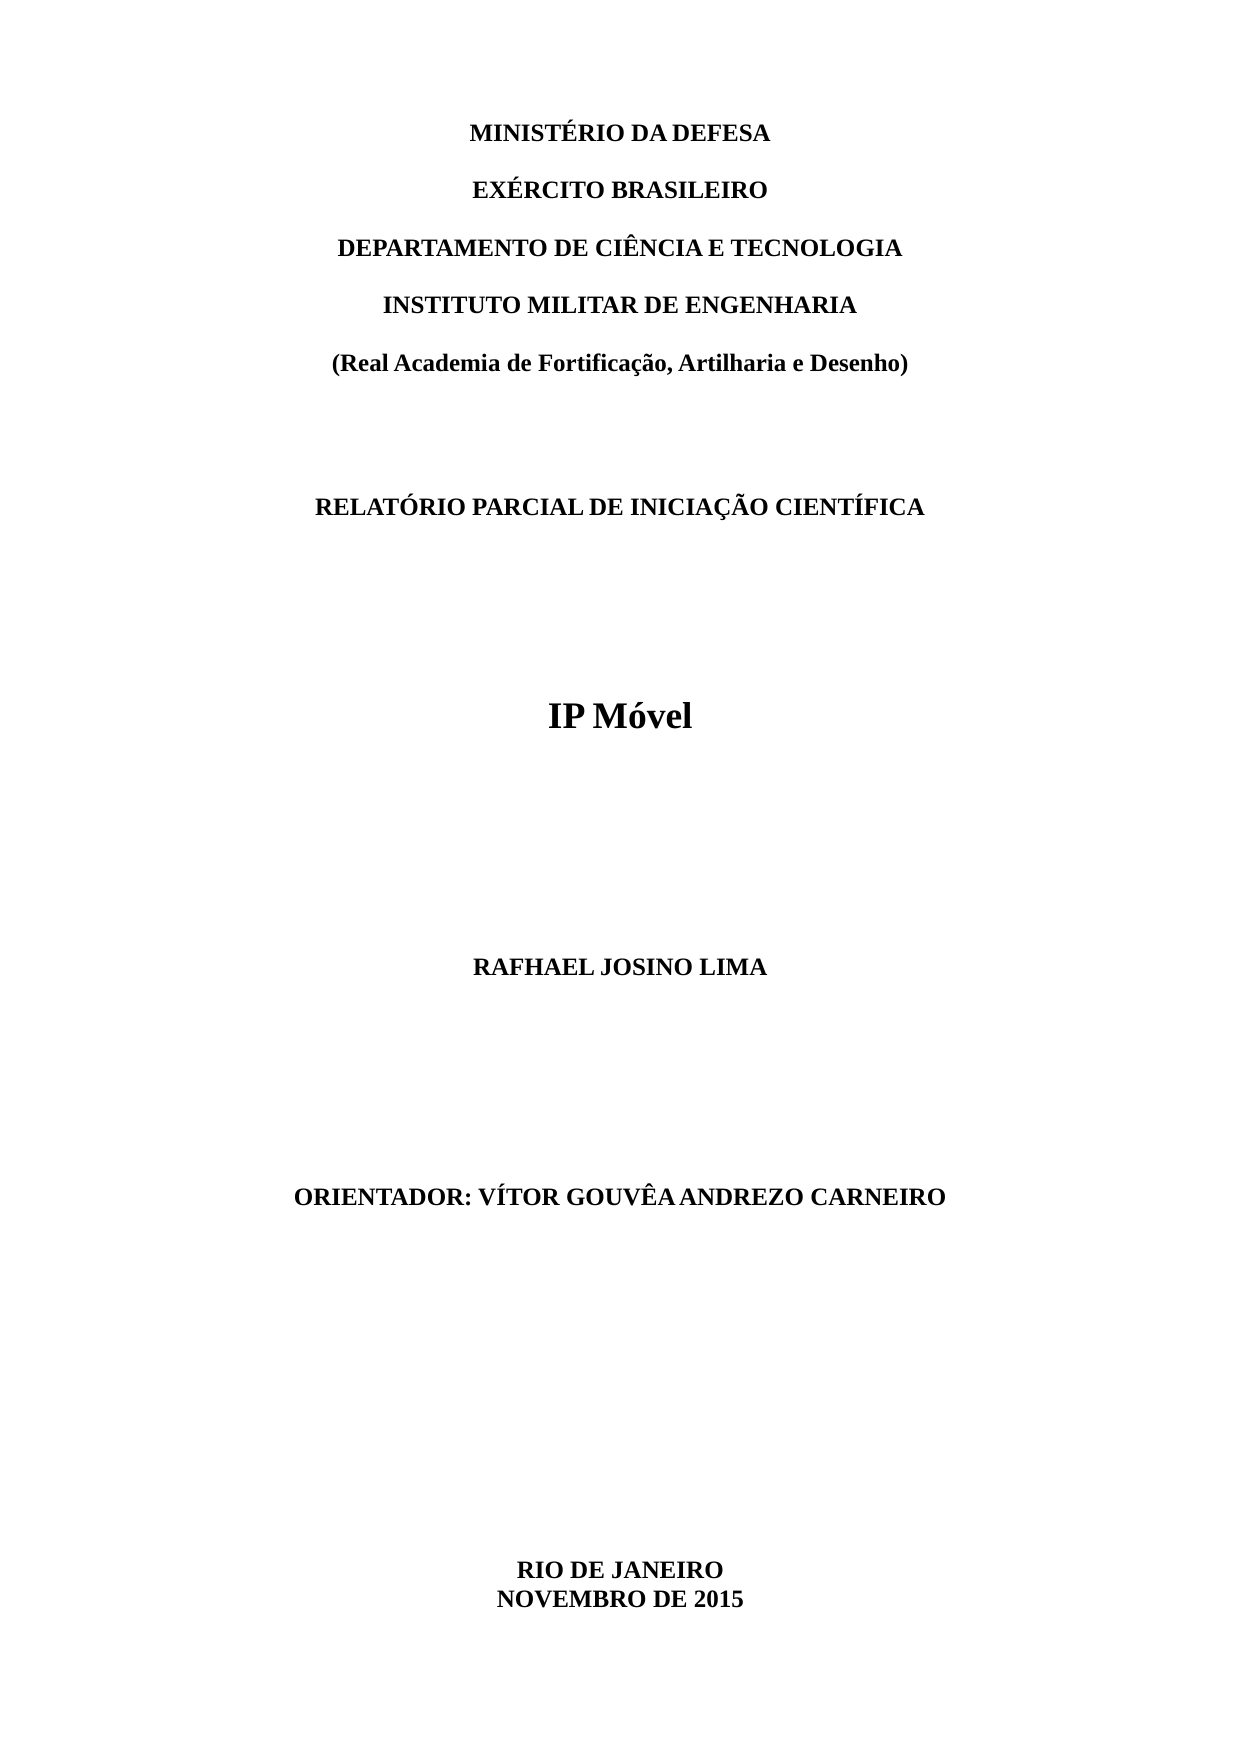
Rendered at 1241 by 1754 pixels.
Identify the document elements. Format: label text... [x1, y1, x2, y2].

text DEPARTAMENTO DE CIÊNCIA E TECNOLOGIA [118, 233, 1122, 262]
text NOVEMBRO DE 2015 [118, 1584, 1122, 1613]
text RELATÓRIO PARCIAL DE INICIAÇÃO CIENTÍFICA [118, 492, 1122, 521]
text EXÉRCITO BRASILEIRO [118, 176, 1122, 204]
text (Real Academia de Fortificação, Artilharia e Desenho) [118, 348, 1122, 377]
text RAFHAEL JOSINO LIMA [118, 952, 1122, 981]
text INSTITUTO MILITAR DE ENGENHARIA [118, 291, 1122, 319]
text IP Móvel [118, 693, 1122, 736]
text ORIENTADOR: VÍTOR GOUVÊA ANDREZO CARNEIRO [118, 1182, 1122, 1211]
text MINISTÉRIO DA DEFESA [118, 118, 1122, 147]
text RIO DE JANEIRO [118, 1556, 1122, 1584]
